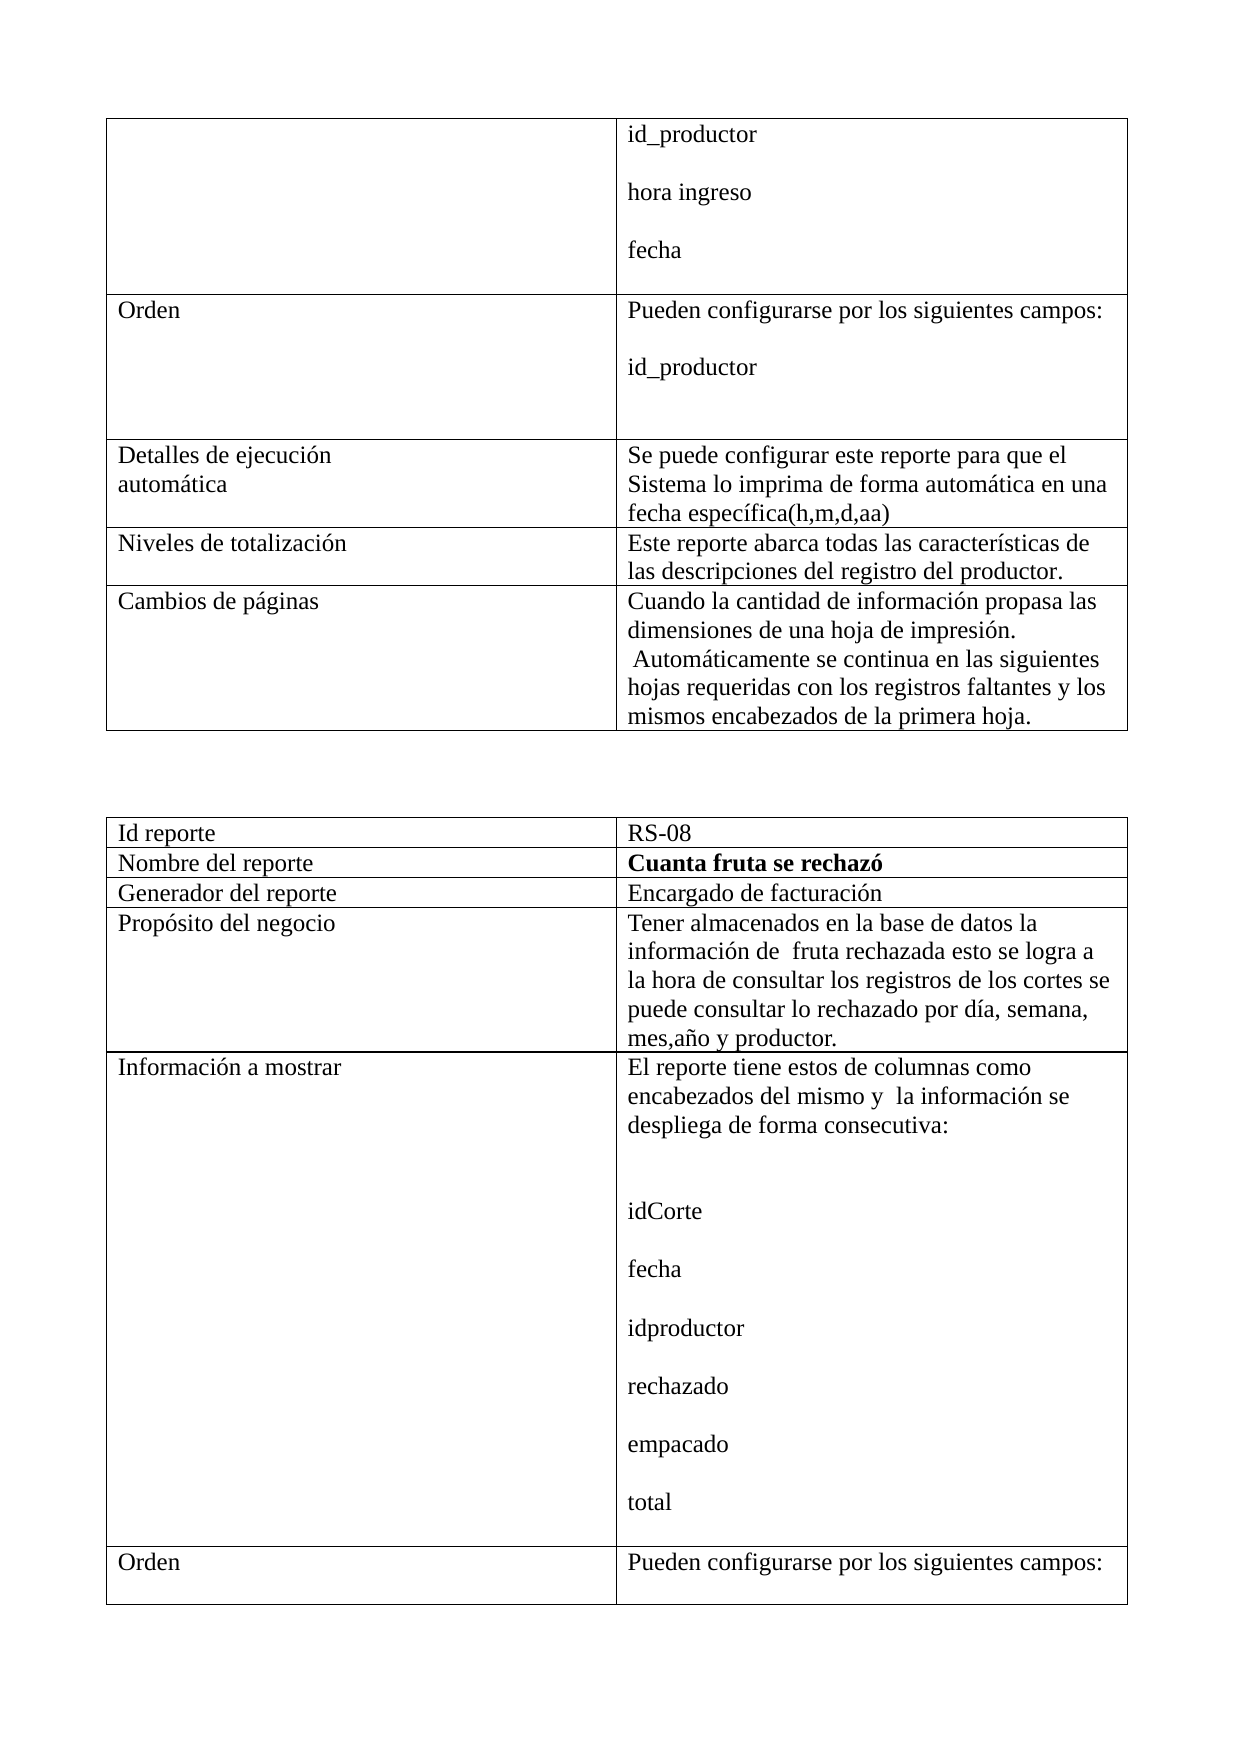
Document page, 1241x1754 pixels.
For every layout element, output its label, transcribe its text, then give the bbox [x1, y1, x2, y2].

table_cell Encargado de facturación [617, 878, 1127, 907]
table_cell id_productor hora ingreso fecha [617, 119, 1127, 294]
table_cell El reporte tiene estos de columnas como encabezados del mismo y la información se despliega de forma consecutiva: idCorte fecha idproductor rechazado empacado total [617, 1053, 1127, 1546]
table_cell Cuando la cantidad de información propasa las dimensiones de una hoja de impresión. Automáticamente se continua en las siguientes hojas requeridas con los registros faltantes y los mismos encabezados de la primera hoja. [617, 586, 1127, 730]
table_cell Propósito del negocio [107, 908, 616, 1051]
table_header Id reporte [107, 818, 616, 847]
table_cell Este reporte abarca todas las características de las descripciones del registro del productor. [617, 528, 1127, 585]
table_cell Generador del reporte [107, 878, 616, 907]
table_cell Tener almacenados en la base de datos la información de fruta rechazada esto se logra a la hora de consultar los registros de los cortes se puede consultar lo rechazado por día, semana, mes,año y productor. [617, 908, 1127, 1051]
table_cell Orden [107, 1547, 616, 1604]
table_cell Niveles de totalización [107, 528, 616, 585]
table_header RS-08 [617, 818, 1127, 847]
table_cell Detalles de ejecución automática [107, 440, 616, 527]
table_cell Pueden configurarse por los siguientes campos: id_productor [617, 295, 1127, 439]
table_cell Nombre del reporte [107, 848, 616, 877]
table_cell Información a mostrar [107, 1053, 616, 1546]
table_cell Cambios de páginas [107, 586, 616, 730]
table_cell Cuanta fruta se rechazó [617, 848, 1127, 877]
table_cell Se puede configurar este reporte para que el Sistema lo imprima de forma automática en una fecha específica(h,m,d,aa) [617, 440, 1127, 527]
table_cell [107, 119, 616, 294]
table_cell Orden [107, 295, 616, 439]
table_cell Pueden configurarse por los siguientes campos: [617, 1547, 1127, 1604]
